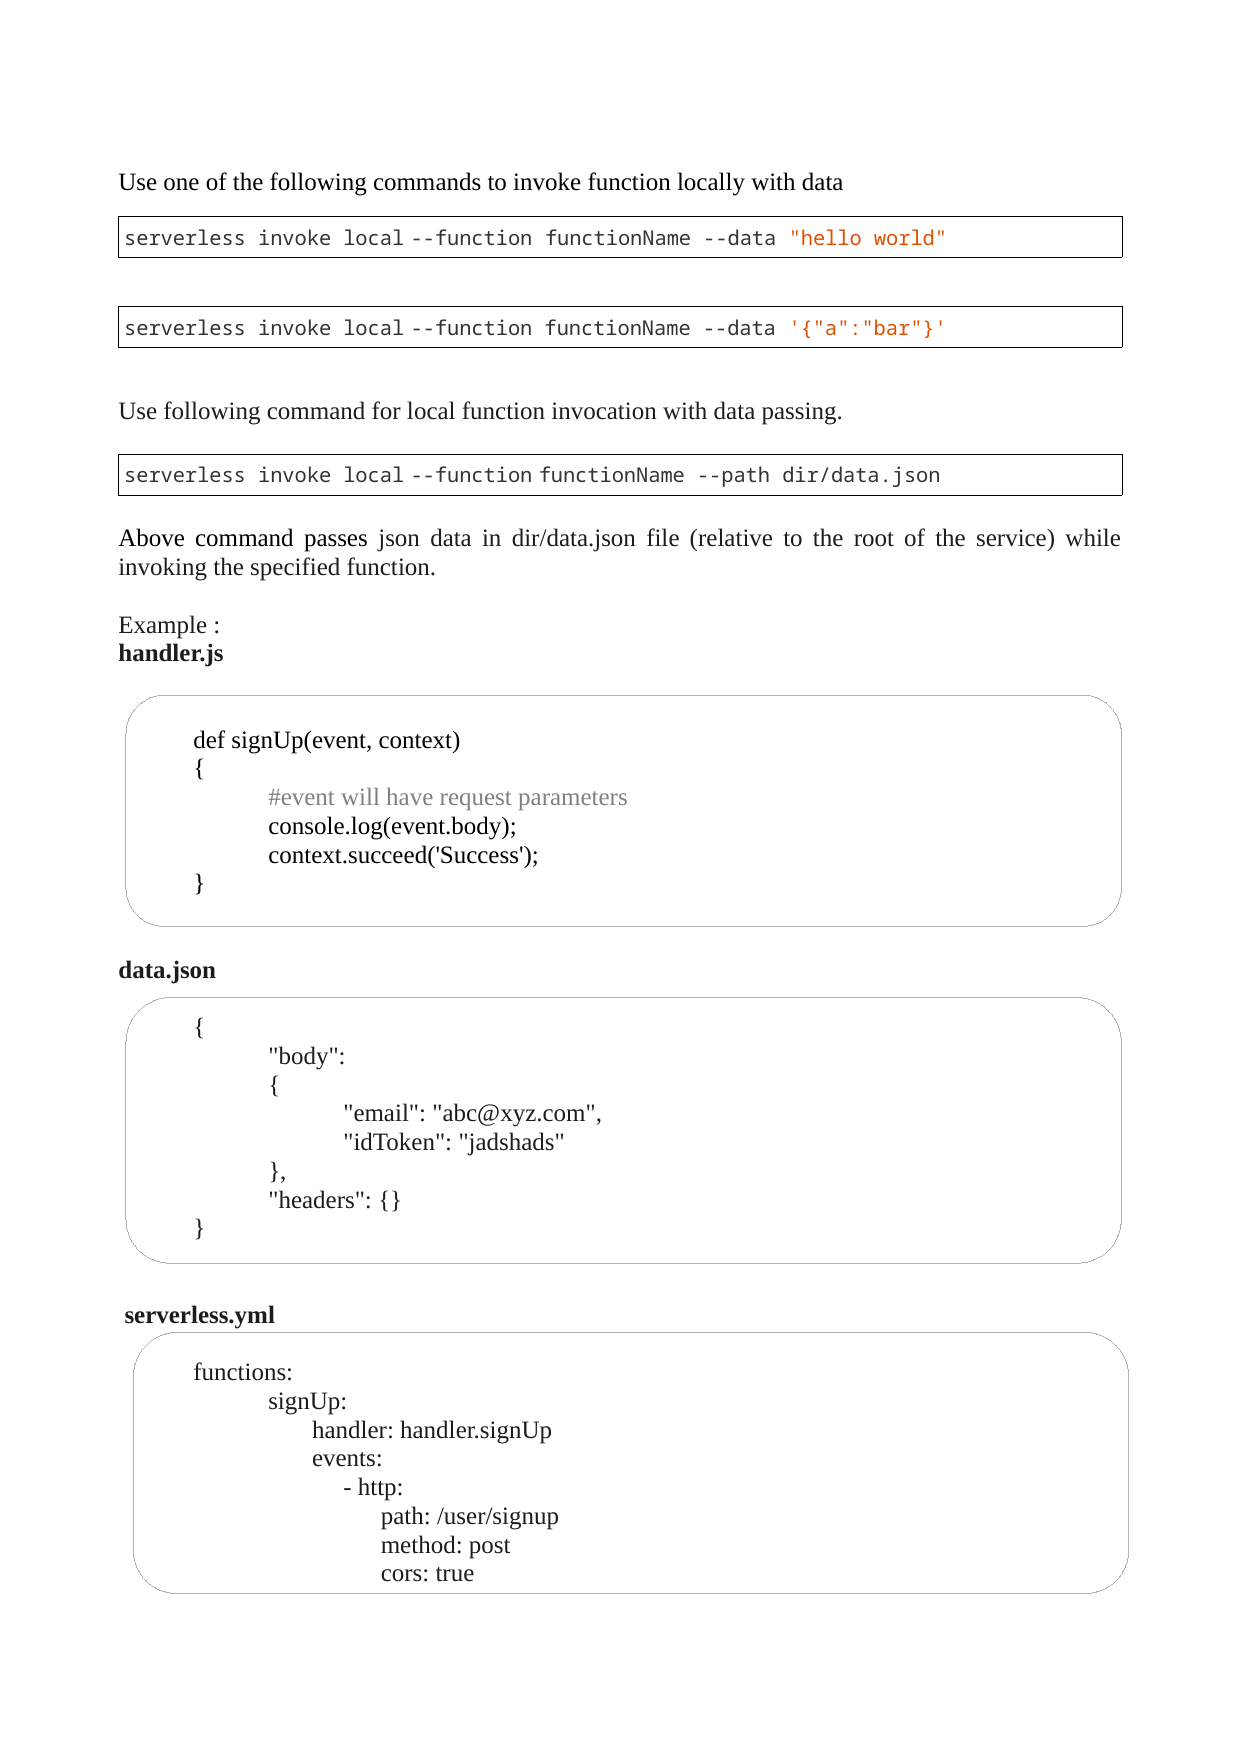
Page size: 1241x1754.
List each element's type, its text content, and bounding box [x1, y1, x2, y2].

text [118, 753, 125, 782]
text serverless.yml [118, 1300, 1122, 1328]
text cors: true [118, 1558, 1122, 1587]
text def signUp(event, context) [118, 725, 1121, 753]
table_header serverless invoke local --function functionName --data '{"a":"bar"}' [119, 307, 1122, 347]
text functions: [118, 1357, 1122, 1386]
text "email": "abc@xyz.com", [126, 1098, 1121, 1127]
text Above command passes json data in dir/data.json file (relative to the root of the service) while invoking the specified function. [118, 523, 1122, 581]
text events: [134, 1443, 1122, 1472]
text [118, 1501, 133, 1530]
text { [118, 1012, 1122, 1041]
text { [126, 753, 1121, 782]
text context.succeed('Success'); [126, 840, 1121, 868]
text - http: [134, 1472, 1122, 1501]
text data.json [118, 955, 1122, 983]
text [118, 1443, 133, 1472]
text path: /user/signup [134, 1501, 1122, 1530]
text [118, 1070, 125, 1098]
text Use following command for local function invocation with data passing. [118, 396, 1122, 425]
text console.log(event.body); [126, 811, 1121, 840]
text "headers": {} [126, 1185, 1121, 1213]
text signUp: [134, 1386, 1122, 1415]
text }, [126, 1156, 1121, 1185]
text } [118, 1213, 1122, 1242]
text } [118, 868, 1122, 897]
text { [126, 1070, 1121, 1098]
table_header serverless invoke local --function functionName --path dir/data.json [119, 455, 1122, 494]
text #event will have request parameters [126, 782, 1121, 811]
text [118, 1472, 133, 1501]
text method: post [134, 1530, 1122, 1558]
text Example : [118, 610, 1122, 638]
text handler: handler.signUp [134, 1415, 1122, 1443]
text [118, 1041, 125, 1070]
text [118, 1386, 133, 1415]
text handler.js [118, 638, 1122, 667]
table_header serverless invoke local --function functionName --data "hello world" [119, 217, 1122, 257]
text [118, 1530, 133, 1558]
text Use one of the following commands to invoke function locally with data [118, 167, 1122, 196]
text [118, 1156, 125, 1185]
text "idToken": "jadshads" [126, 1127, 1121, 1156]
text "body": [126, 1041, 1121, 1070]
